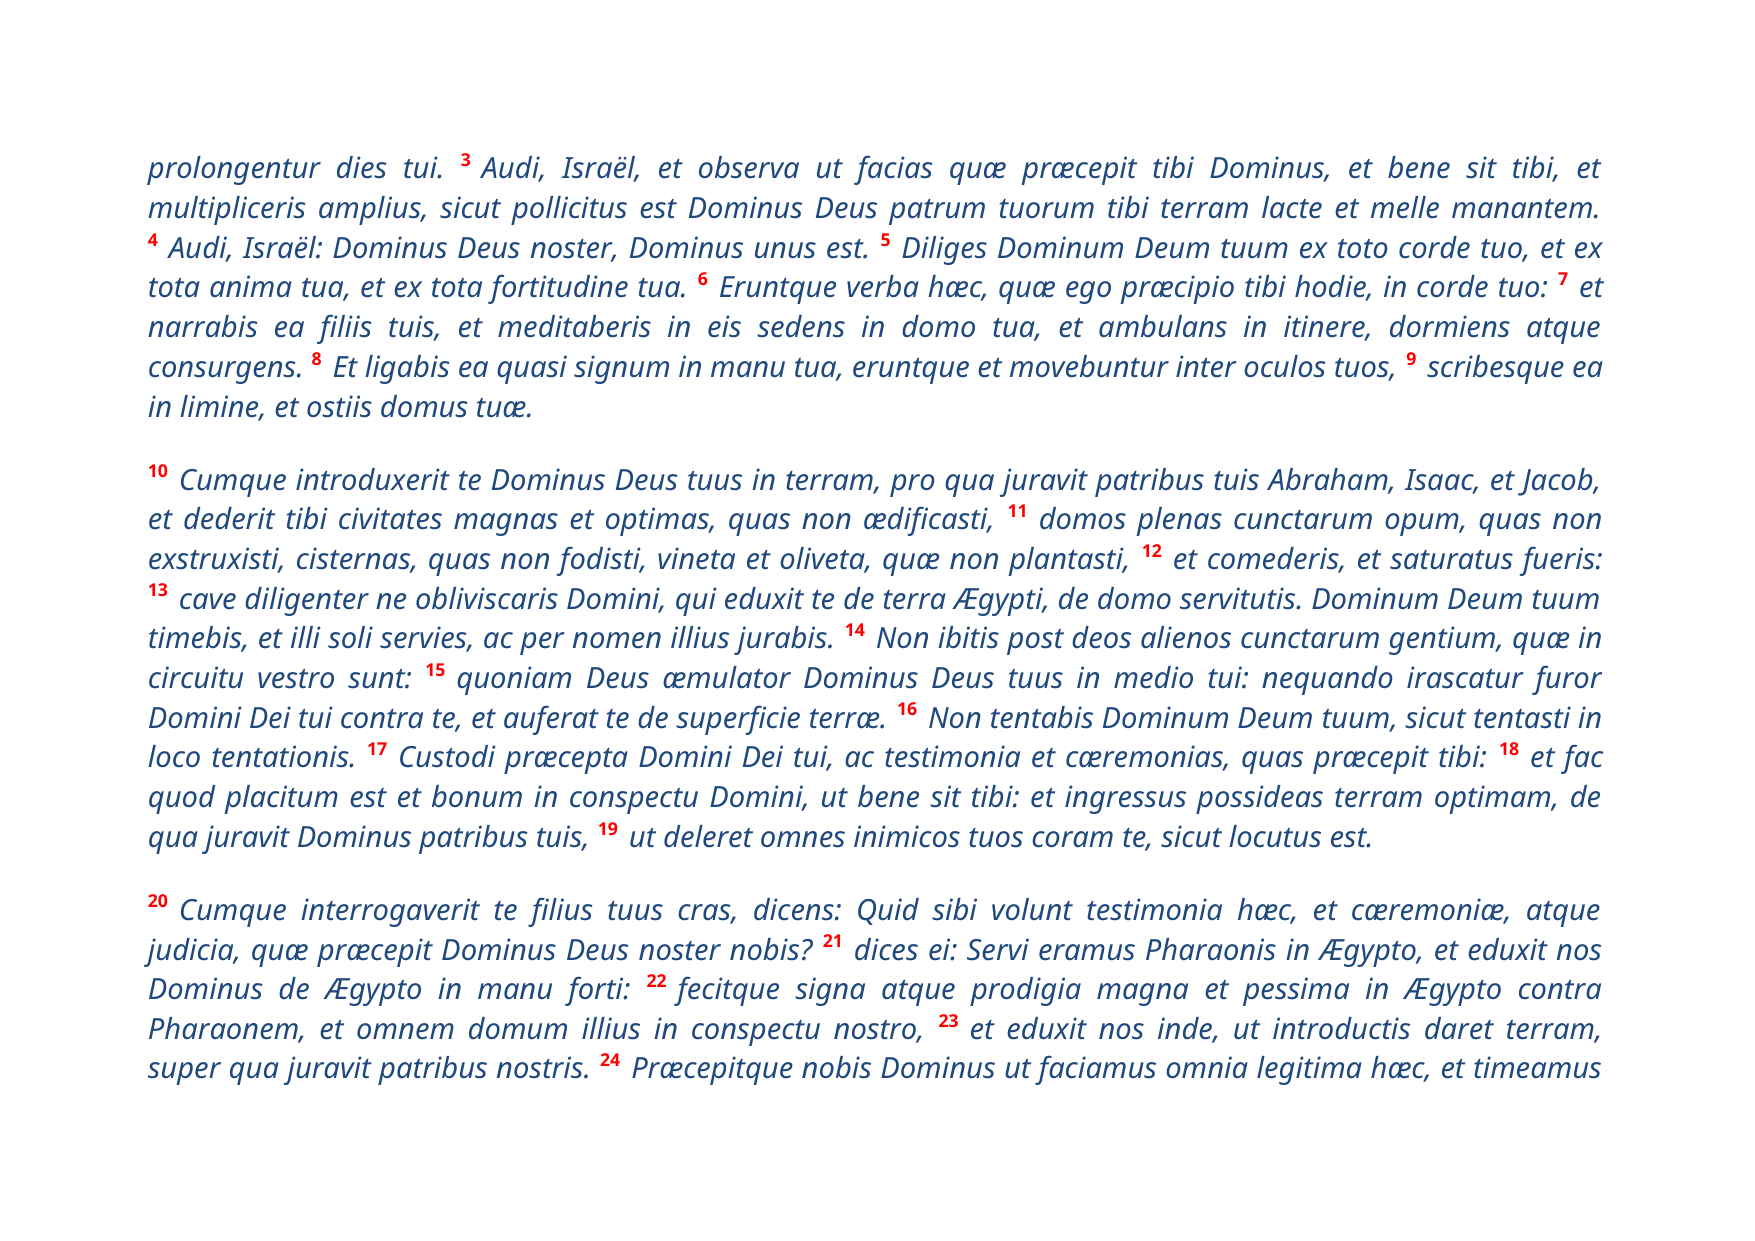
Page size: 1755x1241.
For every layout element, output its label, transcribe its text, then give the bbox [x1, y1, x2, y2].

text prolongentur dies tui. 3 Audi, Israël, et observa ut facias quæ præcepit tibi Dominus, et bene sit tibi, et multipliceris amplius, sicut pollicitus est Dominus Deus patrum tuorum tibi terram lacte et melle manantem. 4 Audi, Israël: Dominus Deus noster, Dominus unus est. 5 Diliges Dominum Deum tuum ex toto corde tuo, et ex tota anima tua, et ex tota fortitudine tua. 6 Eruntque verba hæc, quæ ego præcipio tibi hodie, in corde tuo: 7 et narrabis ea filiis tuis, et meditaberis in eis sedens in domo tua, et ambulans in itinere, dormiens atque consurgens. 8 Et ligabis ea quasi signum in manu tua, eruntque et movebuntur inter oculos tuos, 9 scribesque ea in limine, et ostiis domus tuæ. [148, 148, 1606, 426]
text 20 Cumque interrogaverit te filius tuus cras, dicens: Quid sibi volunt testimonia hæc, et cæremoniæ, atque judicia, quæ præcepit Dominus Deus noster nobis? 21 dices ei: Servi eramus Pharaonis in Ægypto, et eduxit nos Dominus de Ægypto in manu forti: 22 fecitque signa atque prodigia magna et pessima in Ægypto contra Pharaonem, et omnem domum illius in conspectu nostro, 23 et eduxit nos inde, ut introductis daret terram, super qua juravit patribus nostris. 24 Præcepitque nobis Dominus ut faciamus omnia legitima hæc, et timeamus [148, 889, 1606, 1087]
text 10 Cumque introduxerit te Dominus Deus tuus in terram, pro qua juravit patribus tuis Abraham, Isaac, et Jacob, et dederit tibi civitates magnas et optimas, quas non ædificasti, 11 domos plenas cunctarum opum, quas non exstruxisti, cisternas, quas non fodisti, vineta et oliveta, quæ non plantasti, 12 et comederis, et saturatus fueris: 13 cave diligenter ne obliviscaris Domini, qui eduxit te de terra Ægypti, de domo servitutis. Dominum Deum tuum timebis, et illi soli servies, ac per nomen illius jurabis. 14 Non ibitis post deos alienos cunctarum gentium, quæ in circuitu vestro sunt: 15 quoniam Deus æmulator Dominus Deus tuus in medio tui: nequando irascatur furor Domini Dei tui contra te, et auferat te de superficie terræ. 16 Non tentabis Dominum Deum tuum, sicut tentasti in loco tentationis. 17 Custodi præcepta Domini Dei tui, ac testimonia et cæremonias, quas præcepit tibi: 18 et fac quod placitum est et bonum in conspectu Domini, ut bene sit tibi: et ingressus possideas terram optimam, de qua juravit Dominus patribus tuis, 19 ut deleret omnes inimicos tuos coram te, sicut locutus est. [148, 459, 1606, 856]
